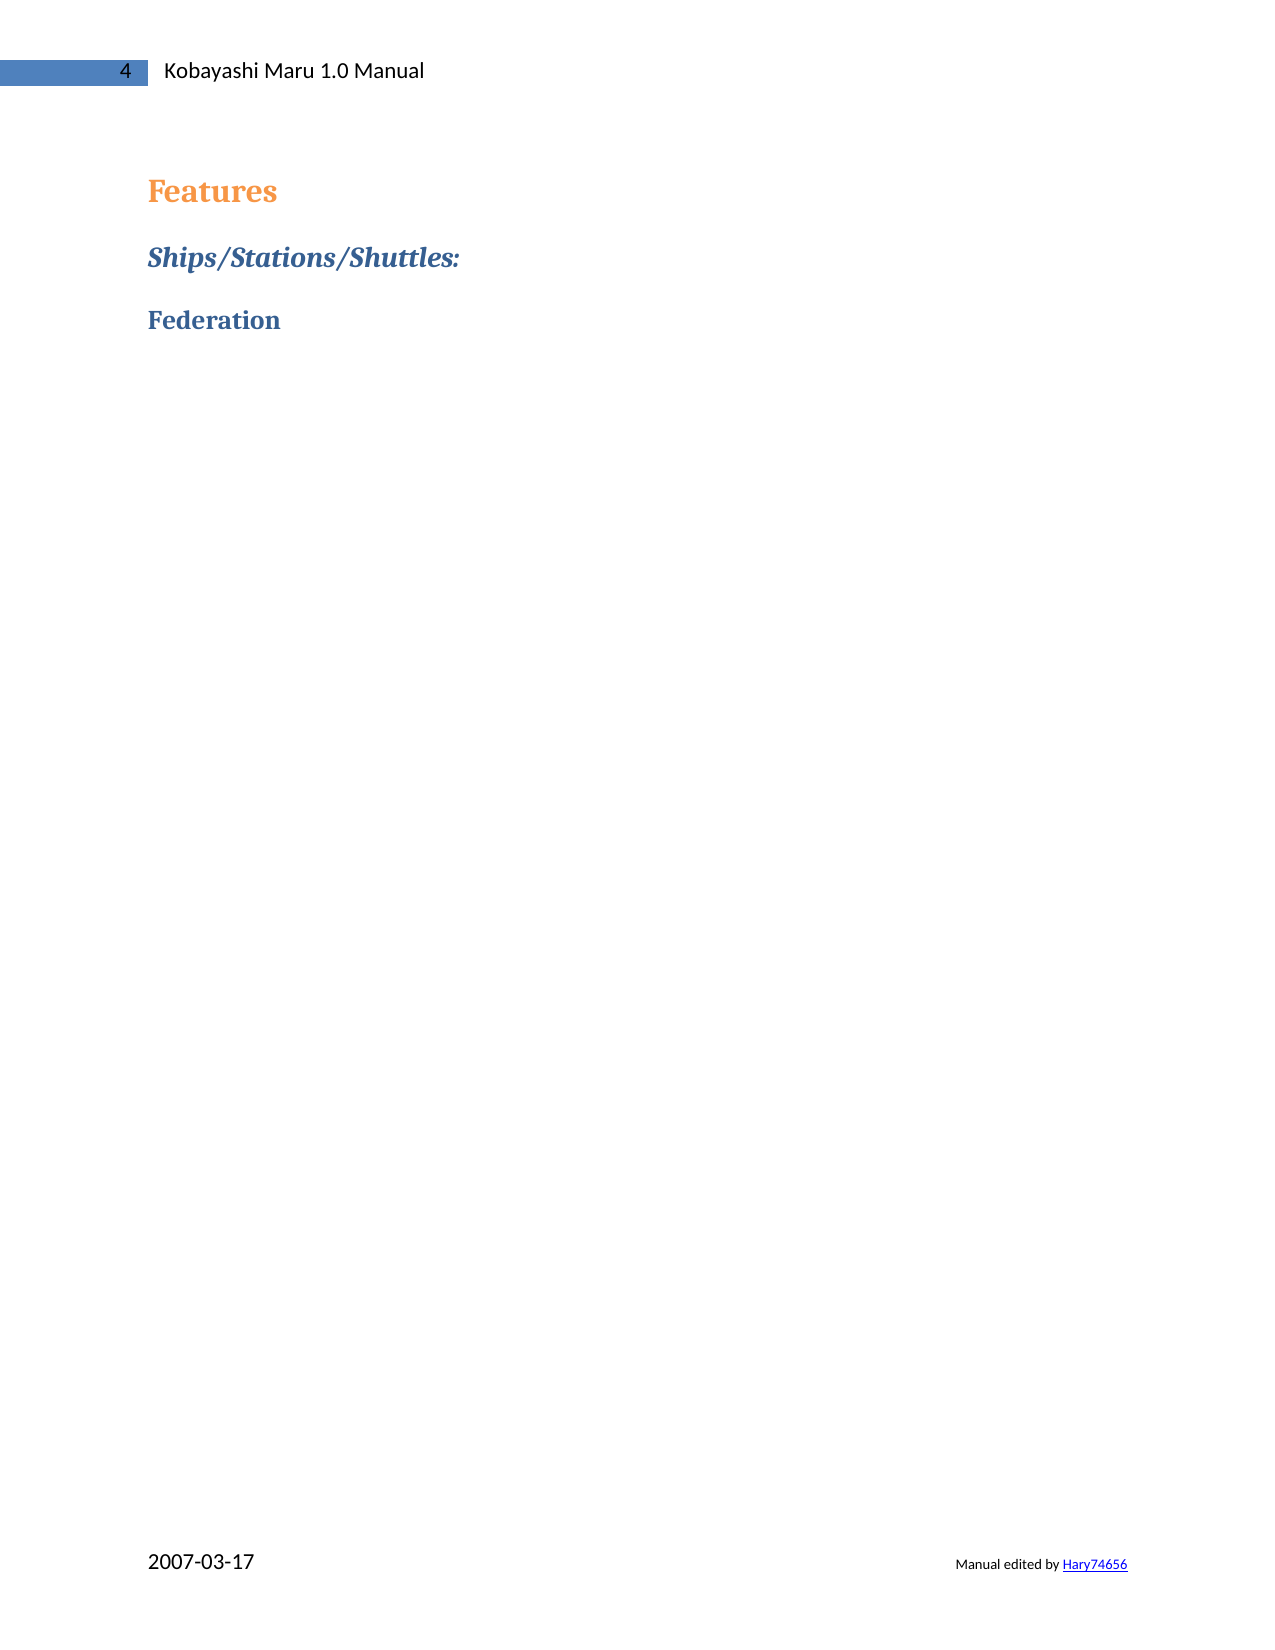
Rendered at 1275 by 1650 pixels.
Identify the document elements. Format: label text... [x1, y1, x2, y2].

subtitle Features [148, 173, 1127, 211]
subtitle Federation [148, 305, 1127, 336]
subtitle Ships/Stations/Shuttles: [148, 242, 1127, 275]
